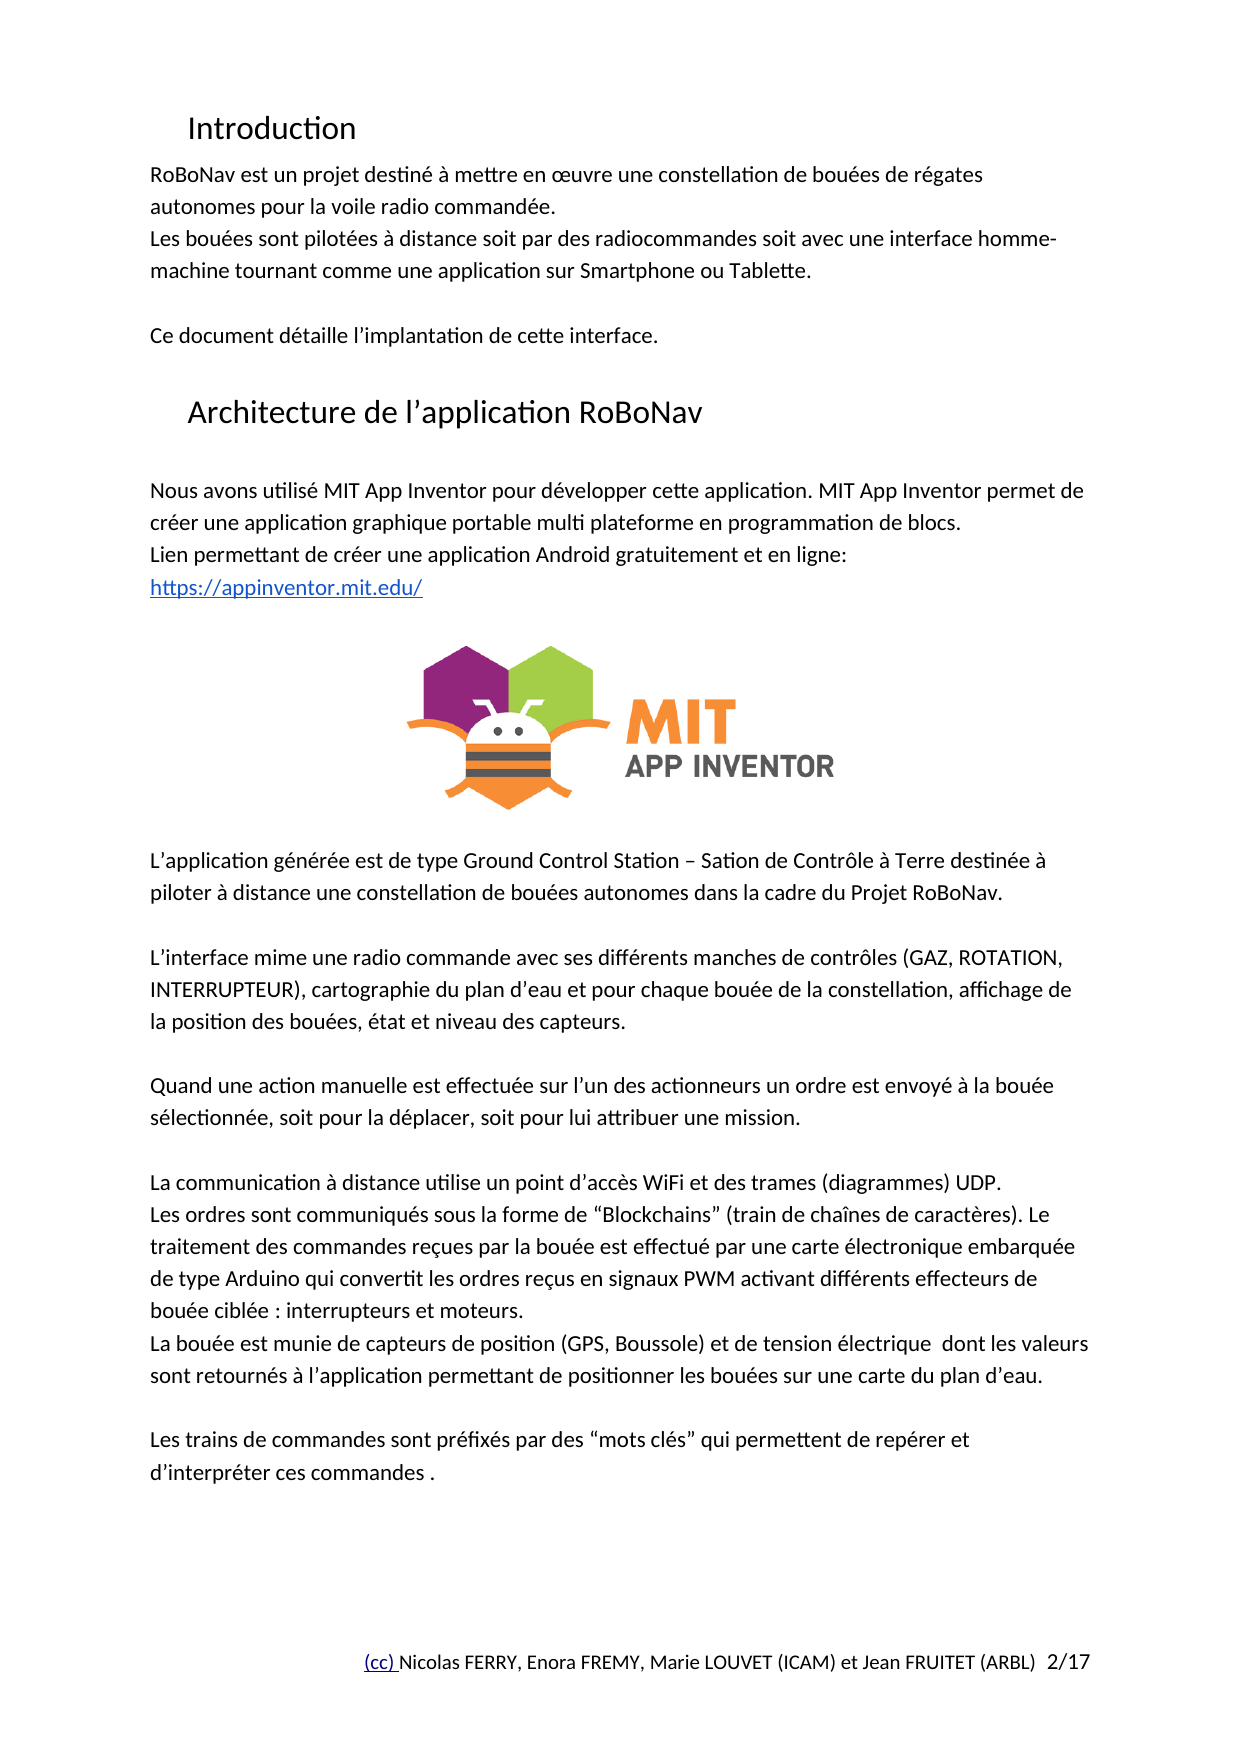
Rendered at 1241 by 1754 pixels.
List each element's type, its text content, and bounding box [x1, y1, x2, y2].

text L’application générée est de type Ground Control Station – Sation de Contrôle à Terre destinée à piloter à distance une constellation de bouées autonomes dans la cadre du Projet RoBoNav. [150, 846, 1090, 906]
text Nous avons utilisé MIT App Inventor pour développer cette application. MIT App Inventor permet de créer une application graphique portable multi plateforme en programmation de blocs. [150, 476, 1090, 536]
text Ce document détaille l’implantation de cette interface. [150, 321, 1090, 349]
subtitle Architecture de l’application RoBoNav [187, 391, 1090, 431]
text Les trains de commandes sont préfixés par des “mots clés” qui permettent de repérer et d’interpréter ces commandes . [150, 1425, 1090, 1486]
picture [406, 646, 834, 810]
text L’interface mime une radio commande avec ses différents manches de contrôles (GAZ, ROTATION, INTERRUPTEUR), cartographie du plan d’eau et pour chaque bouée de la constellation, affichage de la position des bouées, état et niveau des capteurs. [150, 943, 1090, 1035]
text https://appinventor.mit.edu/ [150, 573, 1090, 601]
text Lien permettant de créer une application Android gratuitement et en ligne: [150, 541, 1090, 568]
text La communication à distance utilise un point d’accès WiFi et des trames (diagrammes) UDP. Les ordres sont communiqués sous la forme de “Blockchains” (train de chaînes de caractères). Le traitement des commandes reçues par la bouée est effectué par une carte électronique embarquée de type Arduino qui convertit les ordres reçus en signaux PWM activant différents effecteurs de bouée ciblée : interrupteurs et moteurs. La bouée est munie de capteurs de position (GPS, Boussole) et de tension électrique dont les valeurs sont retournés à l’application permettant de positionner les bouées sur une carte du plan d’eau. [150, 1168, 1090, 1389]
text Les bouées sont pilotées à distance soit par des radiocommandes soit avec une interface homme-machine tournant comme une application sur Smartphone ou Tablette. [150, 224, 1090, 285]
text RoBoNav est un projet destiné à mettre en œuvre une constellation de bouées de régates autonomes pour la voile radio commandée. [150, 160, 1090, 220]
text Quand une action manuelle est effectuée sur l’un des actionneurs un ordre est envoyé à la bouée sélectionnée, soit pour la déplacer, soit pour lui attribuer une mission. [150, 1071, 1090, 1132]
subtitle Introduction [187, 107, 1090, 148]
